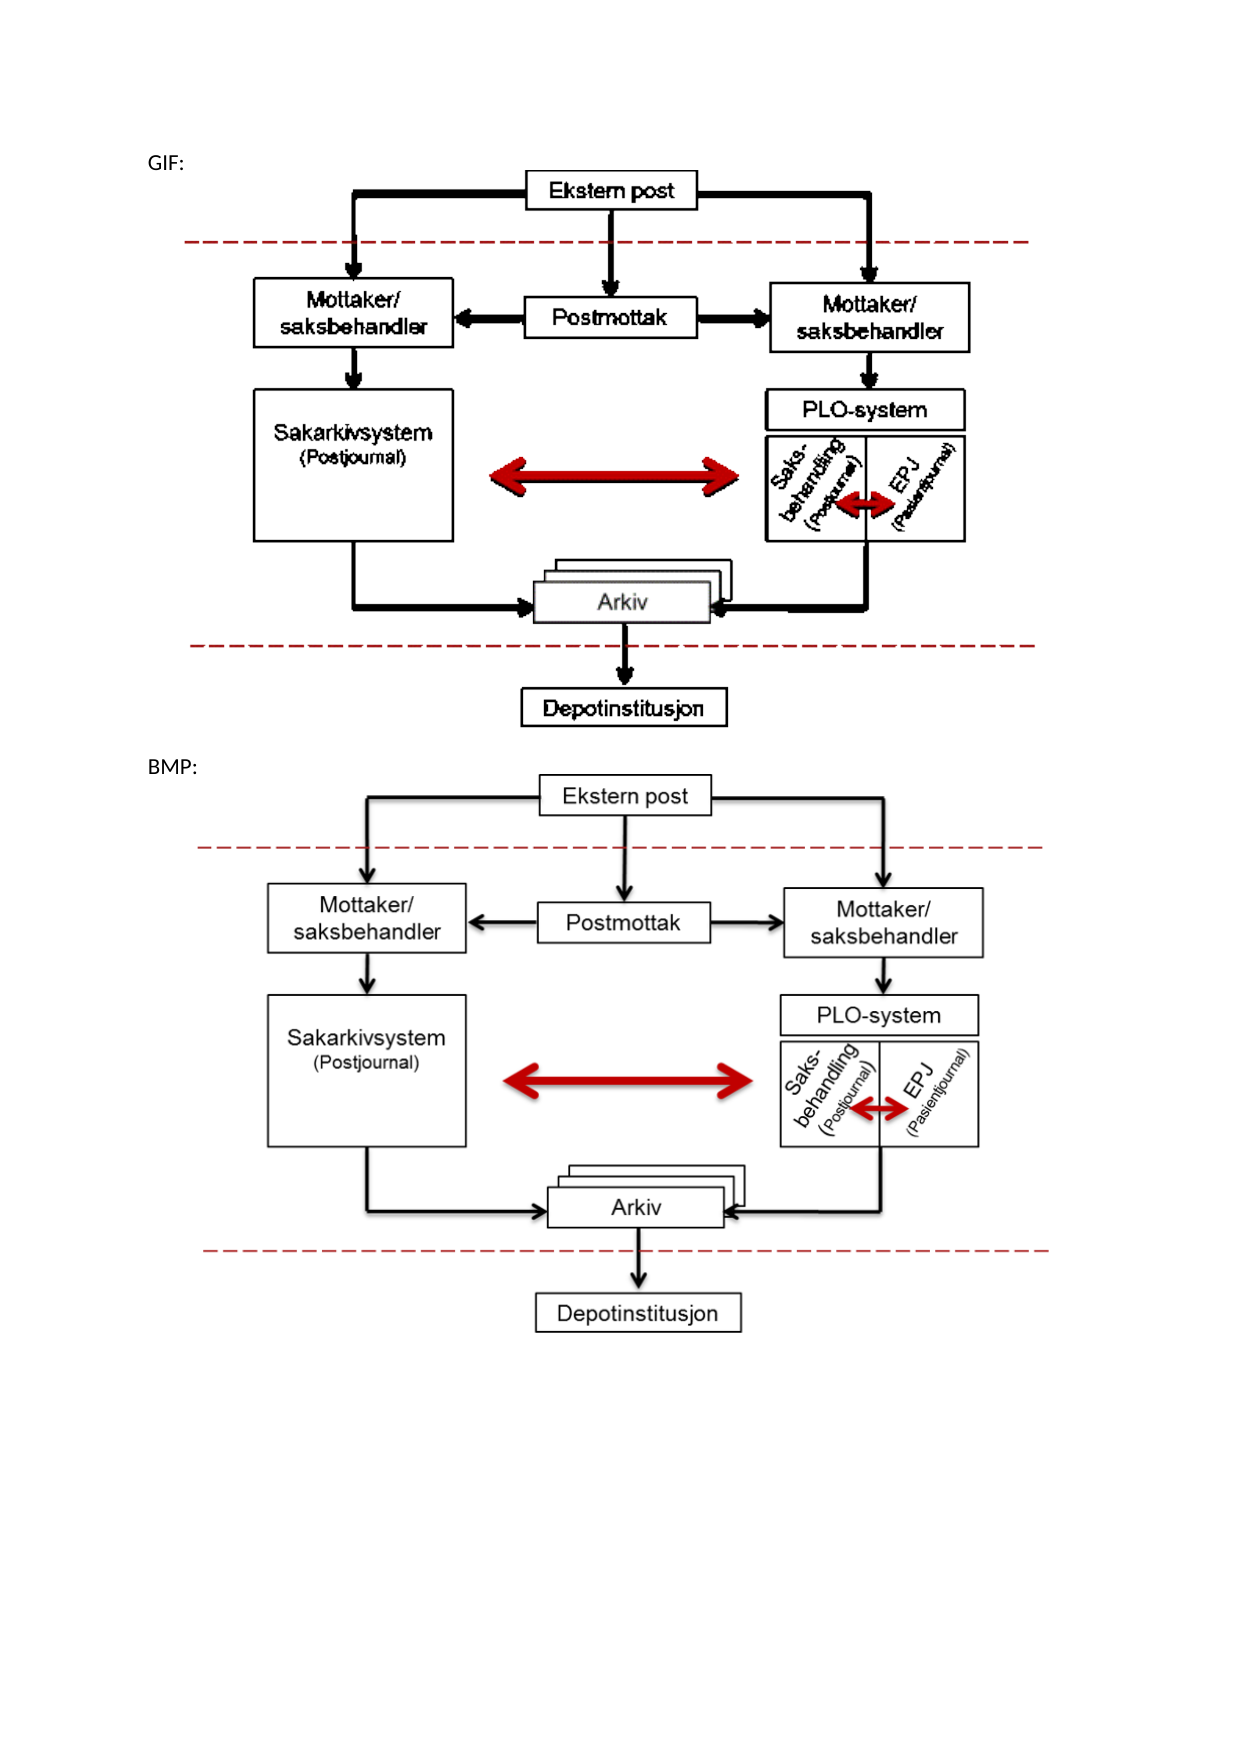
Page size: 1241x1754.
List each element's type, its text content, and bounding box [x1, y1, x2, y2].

text BMP: [148, 752, 1093, 1338]
text GIF: [148, 148, 1093, 734]
